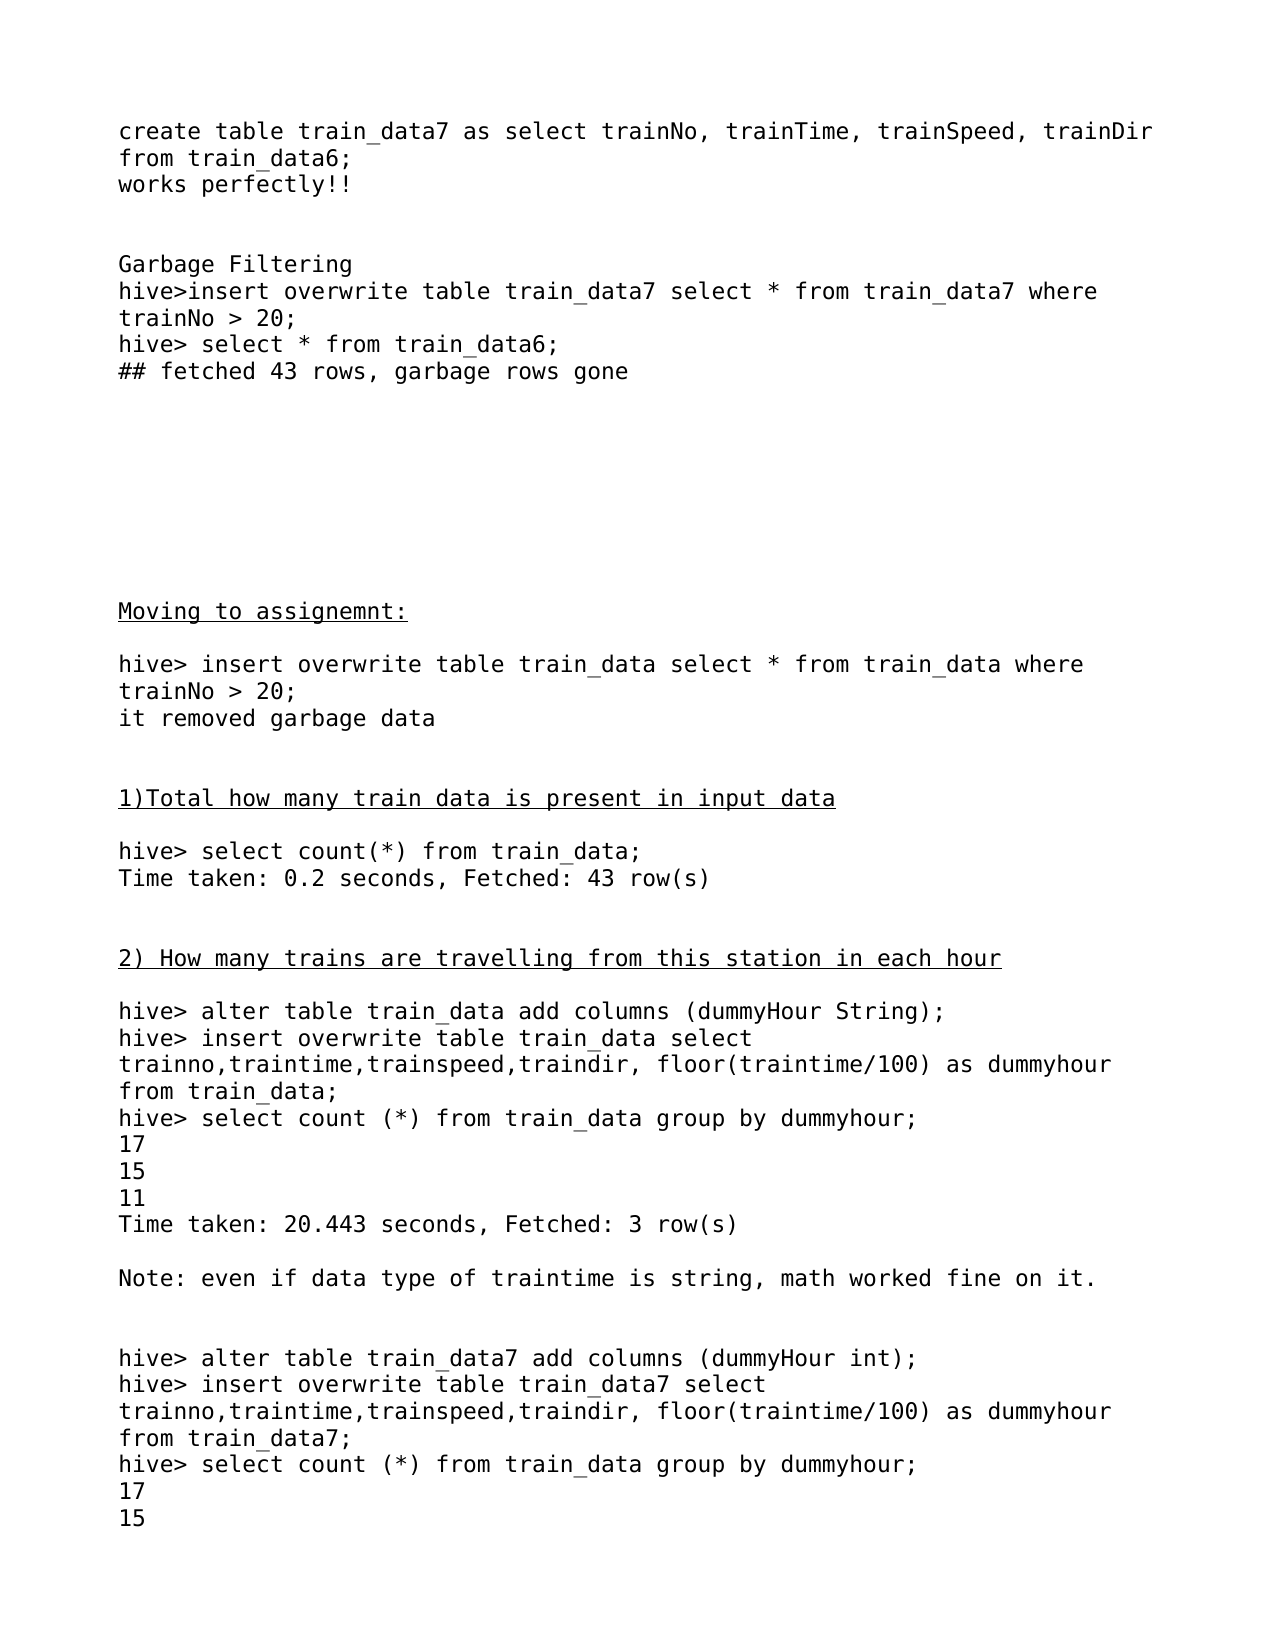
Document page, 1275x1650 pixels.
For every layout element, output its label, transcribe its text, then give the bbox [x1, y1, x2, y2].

text 15 [118, 1505, 1157, 1531]
text create table train_data7 as select trainNo, trainTime, trainSpeed, trainDir from train_data6; [118, 118, 1157, 171]
text it removed garbage data [118, 705, 1157, 731]
text Time taken: 20.443 seconds, Fetched: 3 row(s) [118, 1211, 1157, 1238]
text hive> select * from train_data6; [118, 331, 1157, 358]
text hive> select count(*) from train_data; [118, 838, 1157, 865]
text hive> alter table train_data add columns (dummyHour String); [118, 998, 1157, 1025]
text 17 [118, 1131, 1157, 1158]
text hive> insert overwrite table train_data select trainno,traintime,trainspeed,traindir, floor(traintime/100) as dummyhour from train_data; [118, 1025, 1157, 1105]
text Garbage Filtering [118, 251, 1157, 278]
text 17 [118, 1478, 1157, 1505]
text hive> select count (*) from train_data group by dummyhour; [118, 1451, 1157, 1478]
text Moving to assignemnt: [118, 598, 1157, 625]
text ## fetched 43 rows, garbage rows gone [118, 358, 1157, 385]
text Time taken: 0.2 seconds, Fetched: 43 row(s) [118, 865, 1157, 891]
text 1)Total how many train data is present in input data [118, 785, 1157, 811]
text hive> insert overwrite table train_data7 select trainno,traintime,trainspeed,traindir, floor(traintime/100) as dummyhour from train_data7; [118, 1371, 1157, 1451]
text 2) How many trains are travelling from this station in each hour [118, 945, 1157, 971]
text hive> insert overwrite table train_data select * from train_data where trainNo > 20; [118, 651, 1157, 705]
text hive> alter table train_data7 add columns (dummyHour int); [118, 1345, 1157, 1371]
text 15 [118, 1158, 1157, 1185]
text 11 [118, 1185, 1157, 1211]
text hive> select count (*) from train_data group by dummyhour; [118, 1105, 1157, 1131]
text works perfectly!! [118, 171, 1157, 198]
text Note: even if data type of traintime is string, math worked fine on it. [118, 1265, 1157, 1291]
text hive>insert overwrite table train_data7 select * from train_data7 where trainNo > 20; [118, 278, 1157, 331]
